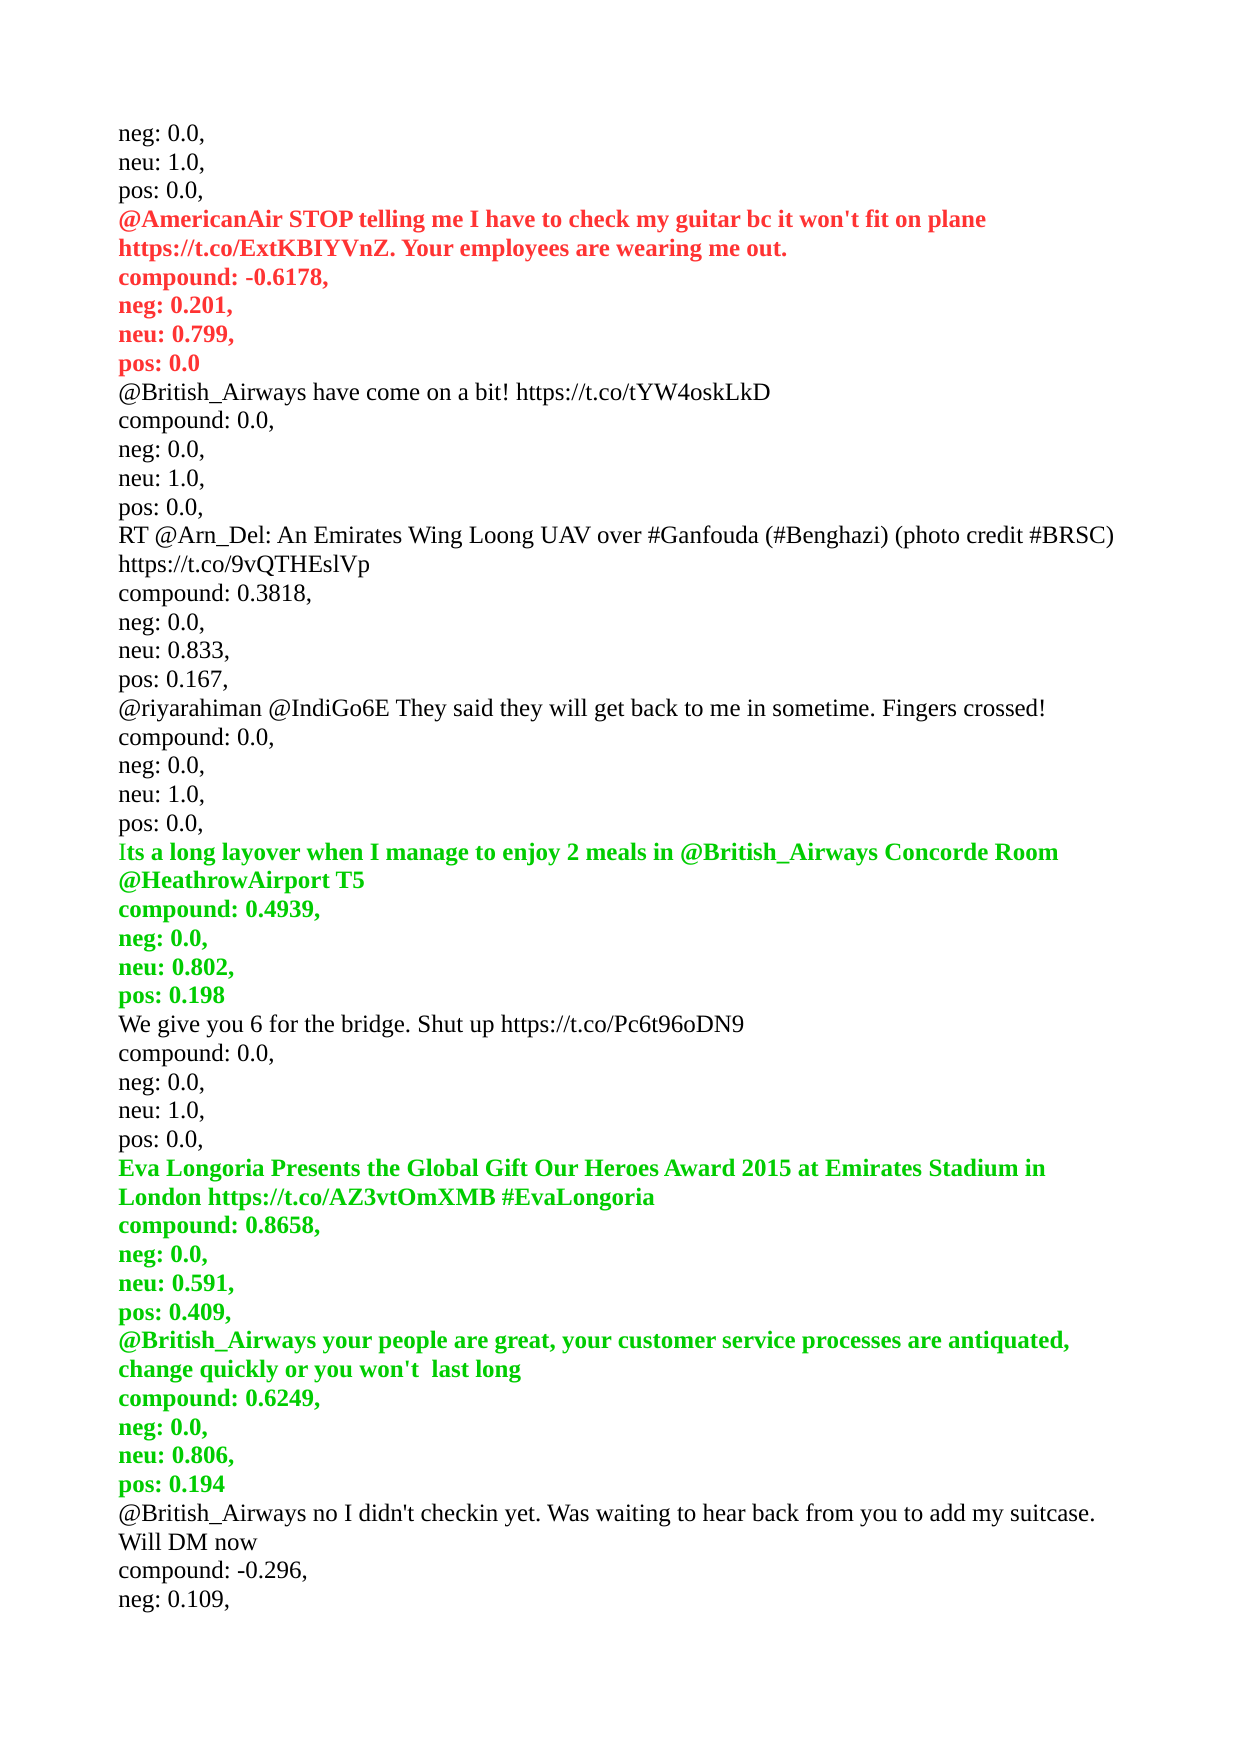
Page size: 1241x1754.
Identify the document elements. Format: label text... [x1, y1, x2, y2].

text neg: 0.0, [118, 434, 1122, 463]
text neu: 0.799, [118, 319, 1122, 348]
text pos: 0.0, [118, 808, 1122, 837]
text neu: 1.0, [118, 779, 1122, 808]
text neu: 0.802, [118, 952, 1122, 981]
text neg: 0.0, [118, 1239, 1122, 1268]
text pos: 0.409, [118, 1297, 1122, 1326]
text pos: 0.198 [118, 981, 1122, 1009]
text compound: 0.4939, [118, 894, 1122, 923]
text neu: 0.591, [118, 1268, 1122, 1297]
text RT @Arn_Del: An Emirates Wing Loong UAV over #Ganfouda (#Benghazi) (photo credit #BRSC) https://t.co/9vQTHEslVp [118, 521, 1122, 578]
text @riyarahiman @IndiGo6E They said they will get back to me in sometime. Fingers crossed! [118, 693, 1122, 722]
text pos: 0.0, [118, 176, 1122, 204]
text @British_Airways your people are great, your customer service processes are antiquated, change quickly or you won't last long [118, 1326, 1122, 1383]
text compound: -0.296, [118, 1556, 1122, 1584]
text pos: 0.167, [118, 664, 1122, 693]
text pos: 0.0 [118, 348, 1122, 377]
text compound: 0.0, [118, 1038, 1122, 1067]
text neg: 0.0, [118, 118, 1122, 147]
text neu: 0.806, [118, 1441, 1122, 1469]
text neg: 0.201, [118, 291, 1122, 319]
text neg: 0.0, [118, 1067, 1122, 1096]
text neu: 1.0, [118, 463, 1122, 492]
text Eva Longoria Presents the Global Gift Our Heroes Award 2015 at Emirates Stadium in London https://t.co/AZ3vtOmXMB #EvaLongoria [118, 1153, 1122, 1211]
text neg: 0.0, [118, 751, 1122, 779]
text We give you 6 for the bridge. Shut up https://t.co/Pc6t96oDN9 [118, 1009, 1122, 1038]
text neg: 0.109, [118, 1584, 1122, 1613]
text compound: 0.0, [118, 722, 1122, 751]
text neu: 1.0, [118, 1096, 1122, 1124]
text Its a long layover when I manage to enjoy 2 meals in @British_Airways Concorde Room @HeathrowAirport T5 [118, 837, 1122, 894]
text neg: 0.0, [118, 607, 1122, 636]
text neg: 0.0, [118, 1412, 1122, 1441]
text compound: 0.8658, [118, 1211, 1122, 1239]
text compound: 0.3818, [118, 578, 1122, 607]
text neu: 1.0, [118, 147, 1122, 176]
text neu: 0.833, [118, 636, 1122, 664]
text pos: 0.194 [118, 1469, 1122, 1498]
text pos: 0.0, [118, 1124, 1122, 1153]
text compound: -0.6178, [118, 262, 1122, 291]
text @AmericanAir STOP telling me I have to check my guitar bc it won't fit on plane https://t.co/ExtKBIYVnZ. Your employees are wearing me out. [118, 204, 1122, 262]
text compound: 0.6249, [118, 1383, 1122, 1412]
text @British_Airways have come on a bit! https://t.co/tYW4oskLkD [118, 377, 1122, 406]
text @British_Airways no I didn't checkin yet. Was waiting to hear back from you to add my suitcase. Will DM now [118, 1498, 1122, 1556]
text compound: 0.0, [118, 406, 1122, 434]
text pos: 0.0, [118, 492, 1122, 521]
text neg: 0.0, [118, 923, 1122, 952]
